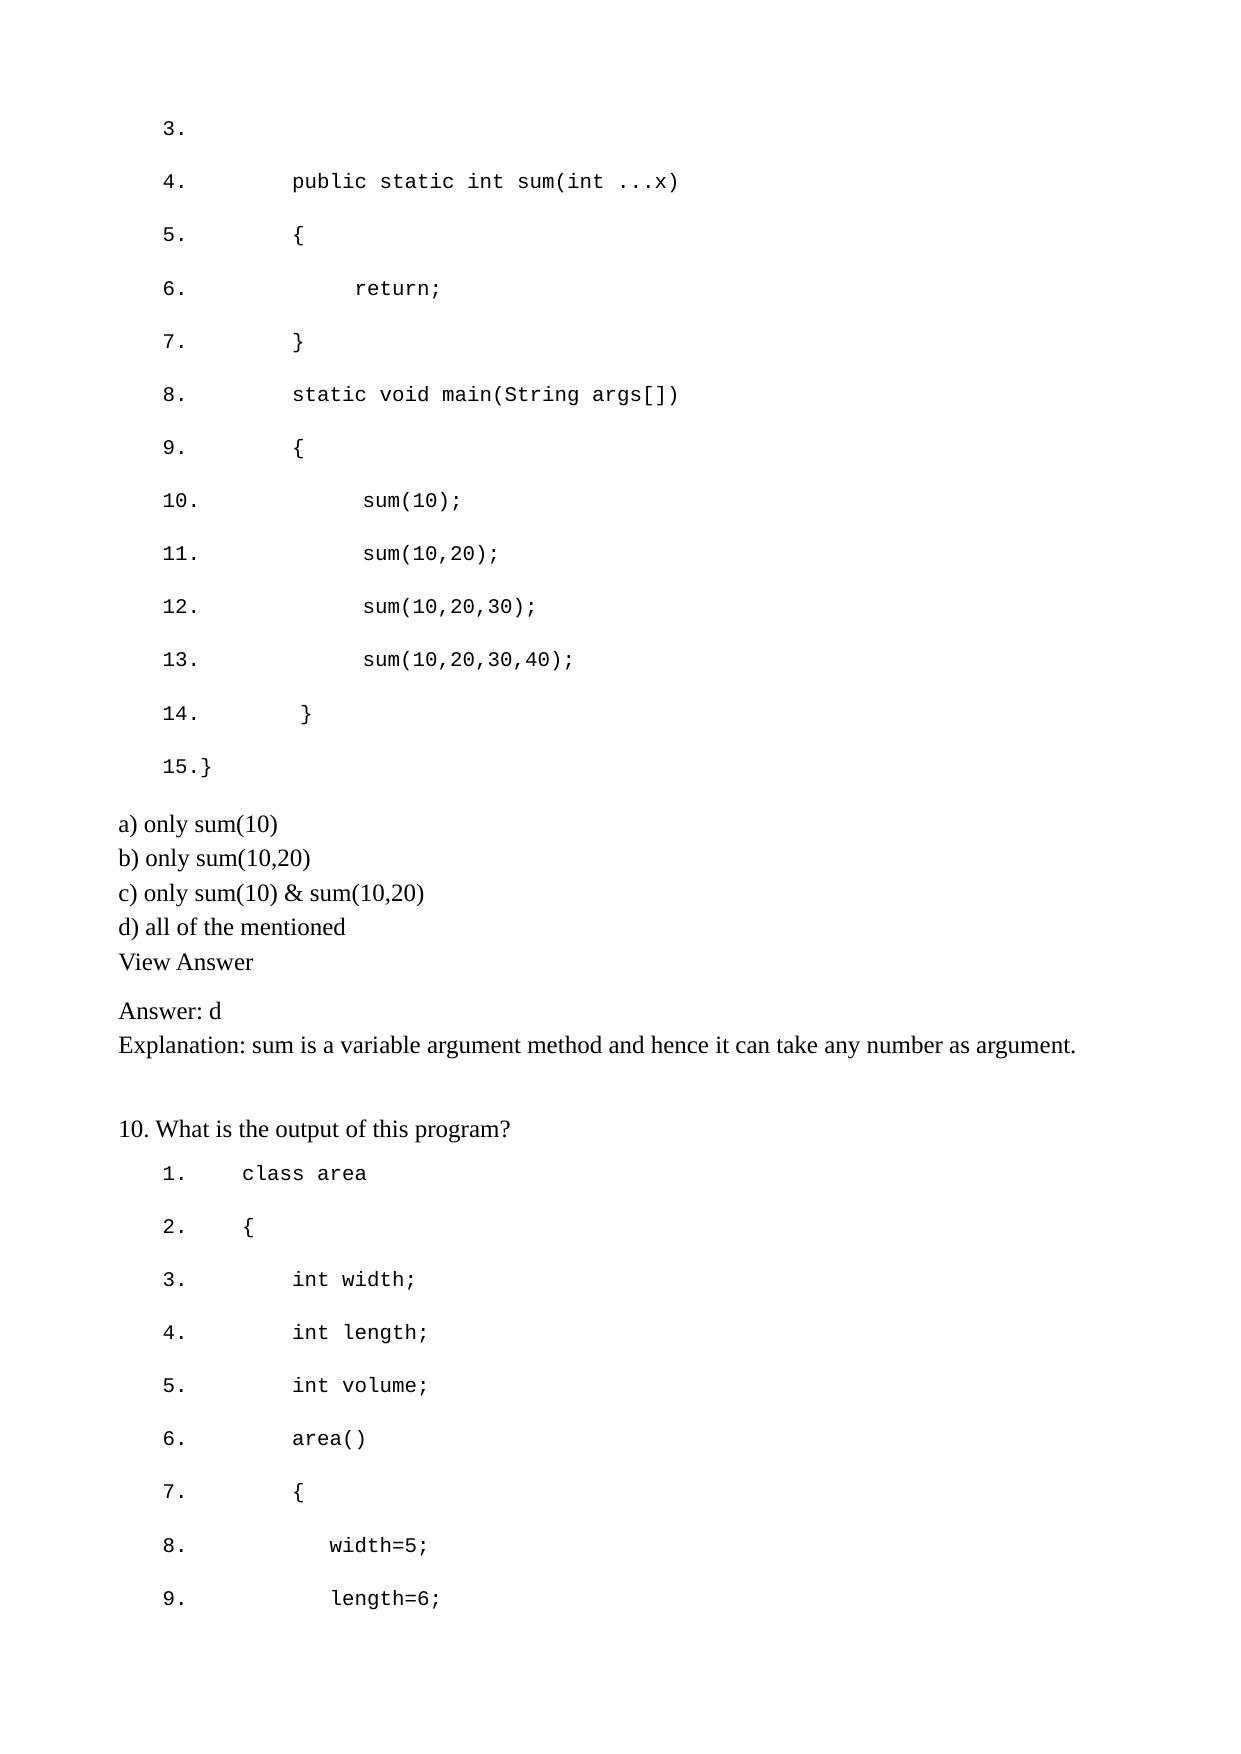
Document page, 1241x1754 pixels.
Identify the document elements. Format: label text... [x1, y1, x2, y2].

list sum(10,20,30); [162, 596, 1122, 620]
list int length; [162, 1322, 1122, 1346]
list sum(10); [162, 490, 1122, 514]
text Answer: d Explanation: sum is a variable argument method and hence it can take any number as argument. [118, 996, 1122, 1093]
text 10. What is the output of this program? [118, 1114, 1122, 1142]
list area() [162, 1428, 1122, 1452]
list } [162, 702, 1122, 726]
list sum(10,20,30,40); [162, 649, 1122, 673]
list int width; [162, 1269, 1122, 1293]
list int volume; [162, 1375, 1122, 1399]
list } [162, 756, 1122, 779]
list { [162, 1216, 1122, 1239]
list { [162, 224, 1122, 248]
text a) only sum(10) b) only sum(10,20) c) only sum(10) & sum(10,20) d) all of the mentioned View Answer [118, 809, 1122, 975]
list sum(10,20); [162, 543, 1122, 567]
list { [162, 1482, 1122, 1505]
list } [162, 331, 1122, 354]
list { [162, 437, 1122, 461]
list public static int sum(int ...x) [162, 171, 1122, 195]
list width=5; [162, 1535, 1122, 1558]
list return; [162, 277, 1122, 301]
list static void main(String args[]) [162, 384, 1122, 407]
list class area [162, 1163, 1122, 1186]
list length=6; [162, 1588, 1122, 1611]
